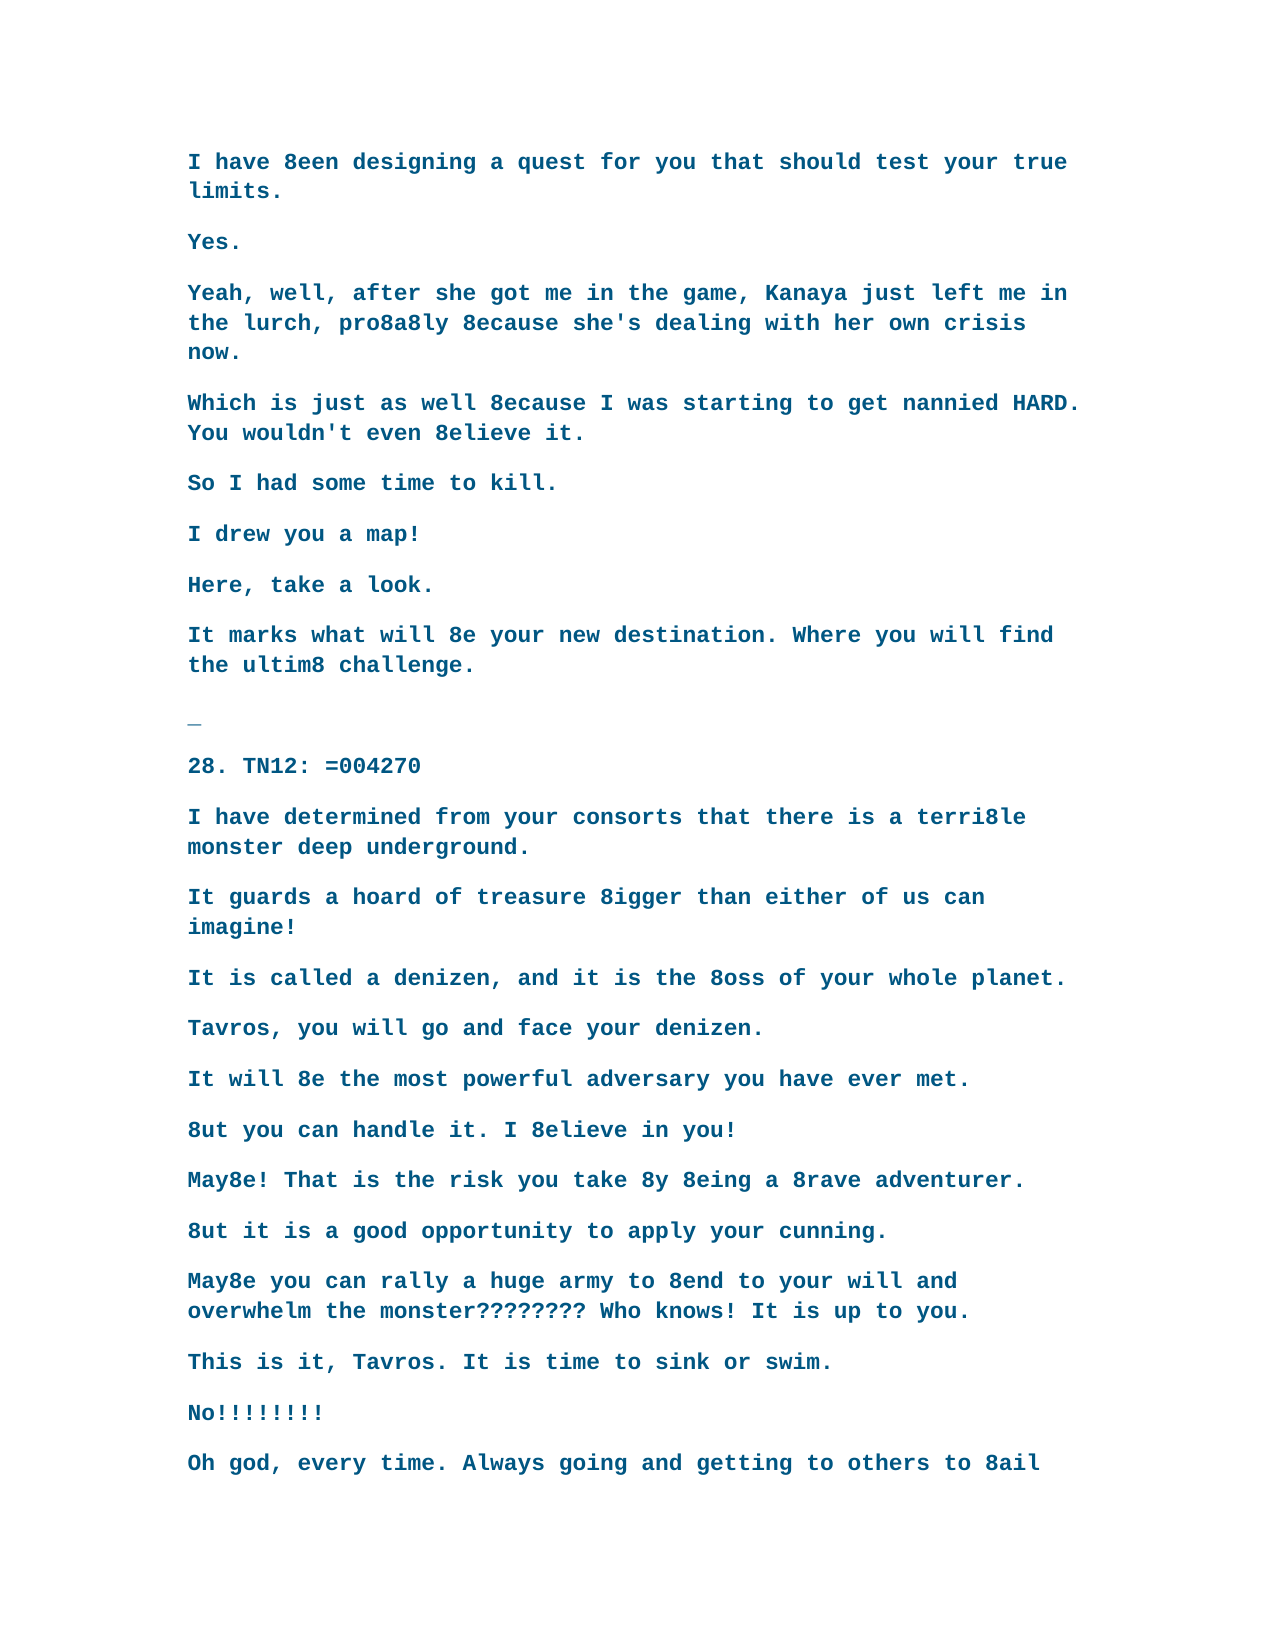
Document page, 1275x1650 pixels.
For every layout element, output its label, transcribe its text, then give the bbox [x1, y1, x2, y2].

text May8e! That is the risk you take 8y 8eing a 8rave adventurer. [187, 1168, 1087, 1194]
text I have determined from your consorts that there is a terri8le monster deep underground. [187, 805, 1087, 861]
text Yeah, well, after she got me in the game, Kanaya just left me in the lurch, pro8a8ly 8ecause she's dealing with her own crisis now. [187, 281, 1087, 367]
text 8ut it is a good opportunity to apply your cunning. [187, 1219, 1087, 1245]
text It guards a hoard of treasure 8igger than either of us can imagine! [187, 886, 1087, 941]
text It will 8e the most powerful adversary you have ever met. [187, 1067, 1087, 1093]
text No!!!!!!!! [187, 1401, 1087, 1427]
text Here, take a look. [187, 573, 1087, 599]
text 28. TN12: =004270 [187, 754, 1087, 781]
text It marks what will 8e your new destination. Where you will find the ultim8 challenge. [187, 623, 1087, 679]
text This is it, Tavros. It is time to sink or swim. [187, 1350, 1087, 1376]
text I drew you a map! [187, 522, 1087, 548]
text Oh god, every time. Always going and getting to others to 8ail [187, 1451, 1087, 1477]
text So I had some time to kill. [187, 472, 1087, 498]
text It is called a denizen, and it is the 8oss of your whole planet. [187, 966, 1087, 992]
text Yes. [187, 230, 1087, 256]
text 8ut you can handle it. I 8elieve in you! [187, 1118, 1087, 1144]
text _ [187, 704, 1087, 730]
text May8e you can rally a huge army to 8end to your will and overwhelm the monster???????? Who knows! It is up to you. [187, 1270, 1087, 1326]
text Tavros, you will go and face your denizen. [187, 1017, 1087, 1043]
text I have 8een designing a quest for you that should test your true limits. [187, 150, 1087, 206]
text Which is just as well 8ecause I was starting to get nannied HARD. You wouldn't even 8elieve it. [187, 391, 1087, 447]
